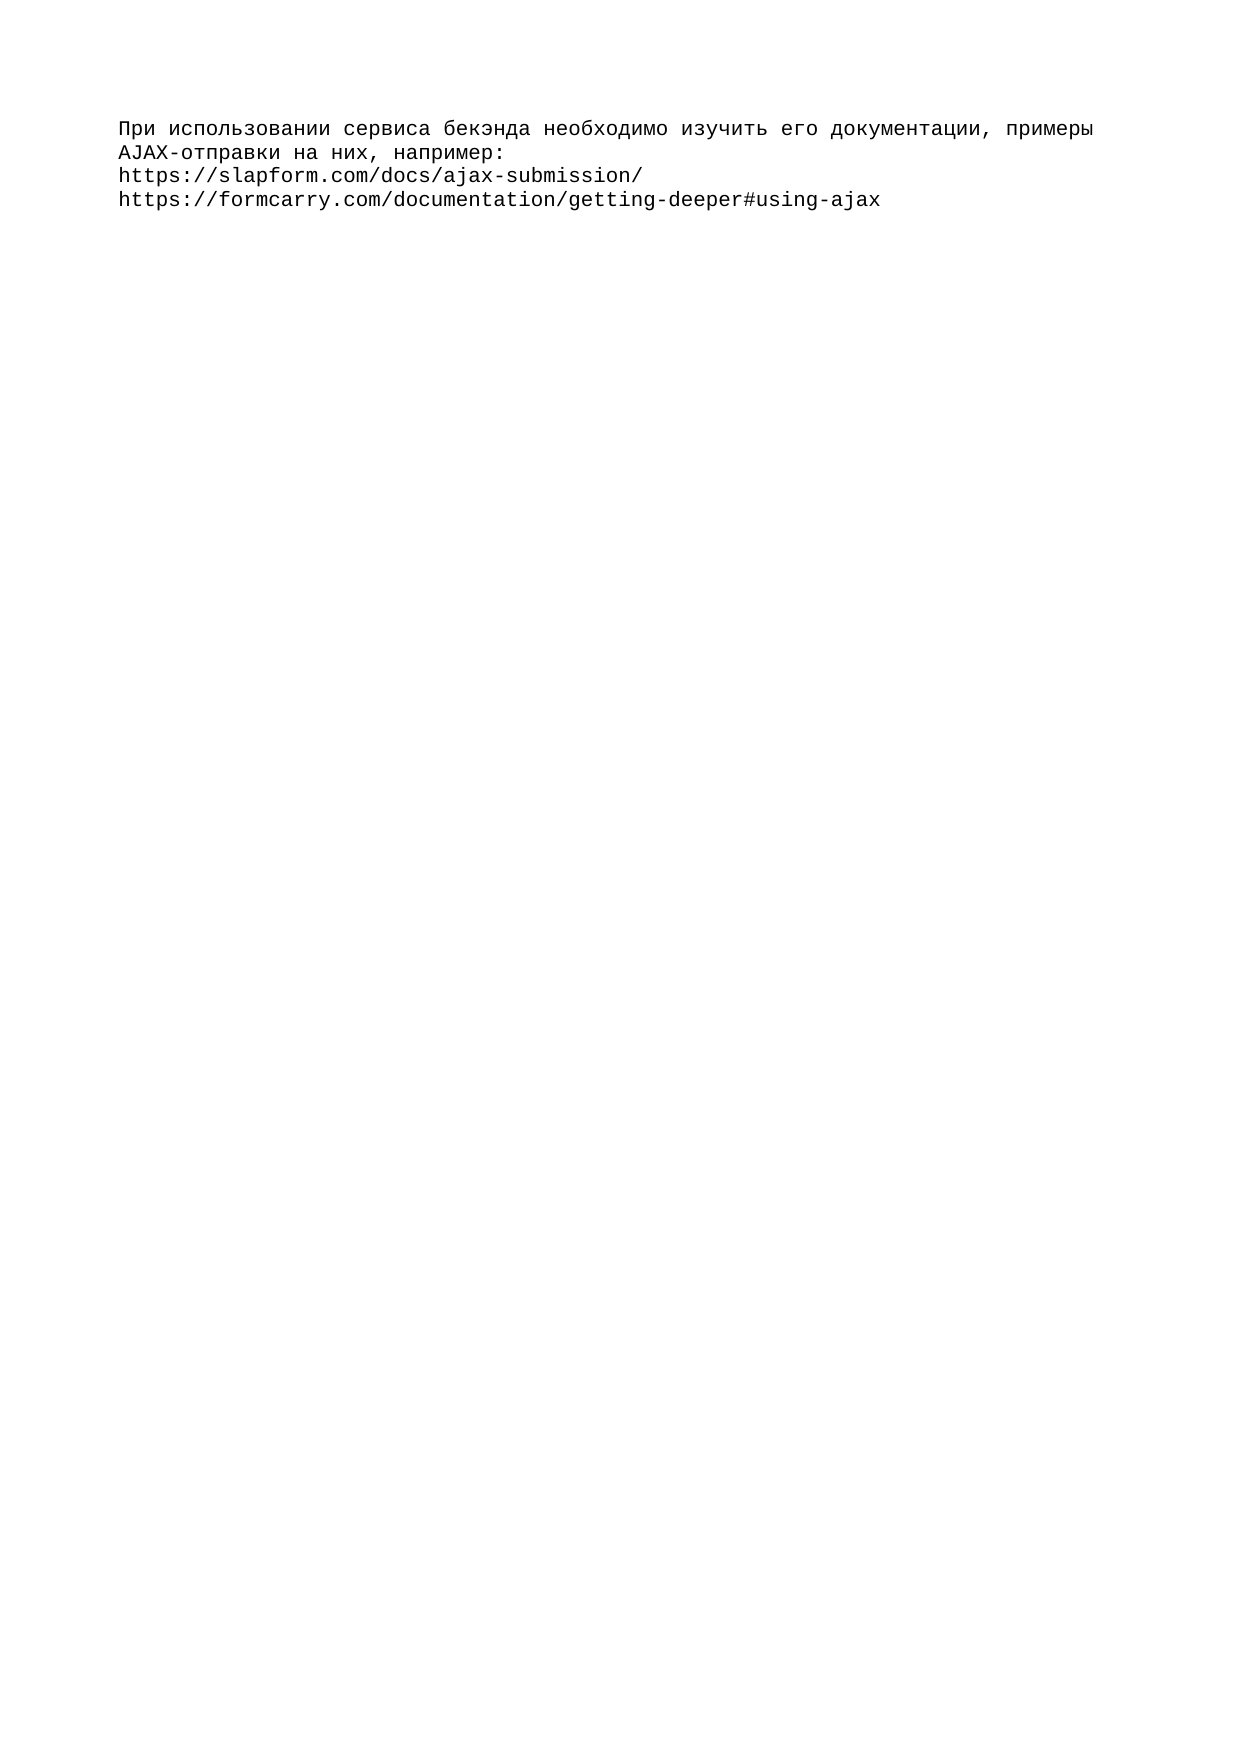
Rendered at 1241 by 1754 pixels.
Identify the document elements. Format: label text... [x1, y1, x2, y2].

text При использовании сервиса бекэнда необходимо изучить его документации, примеры AJAX-отправки на них, например: [118, 118, 1122, 165]
text https://slapform.com/docs/ajax-submission/ [118, 165, 1122, 189]
text https://formcarry.com/documentation/getting-deeper#using-ajax [118, 189, 1122, 213]
